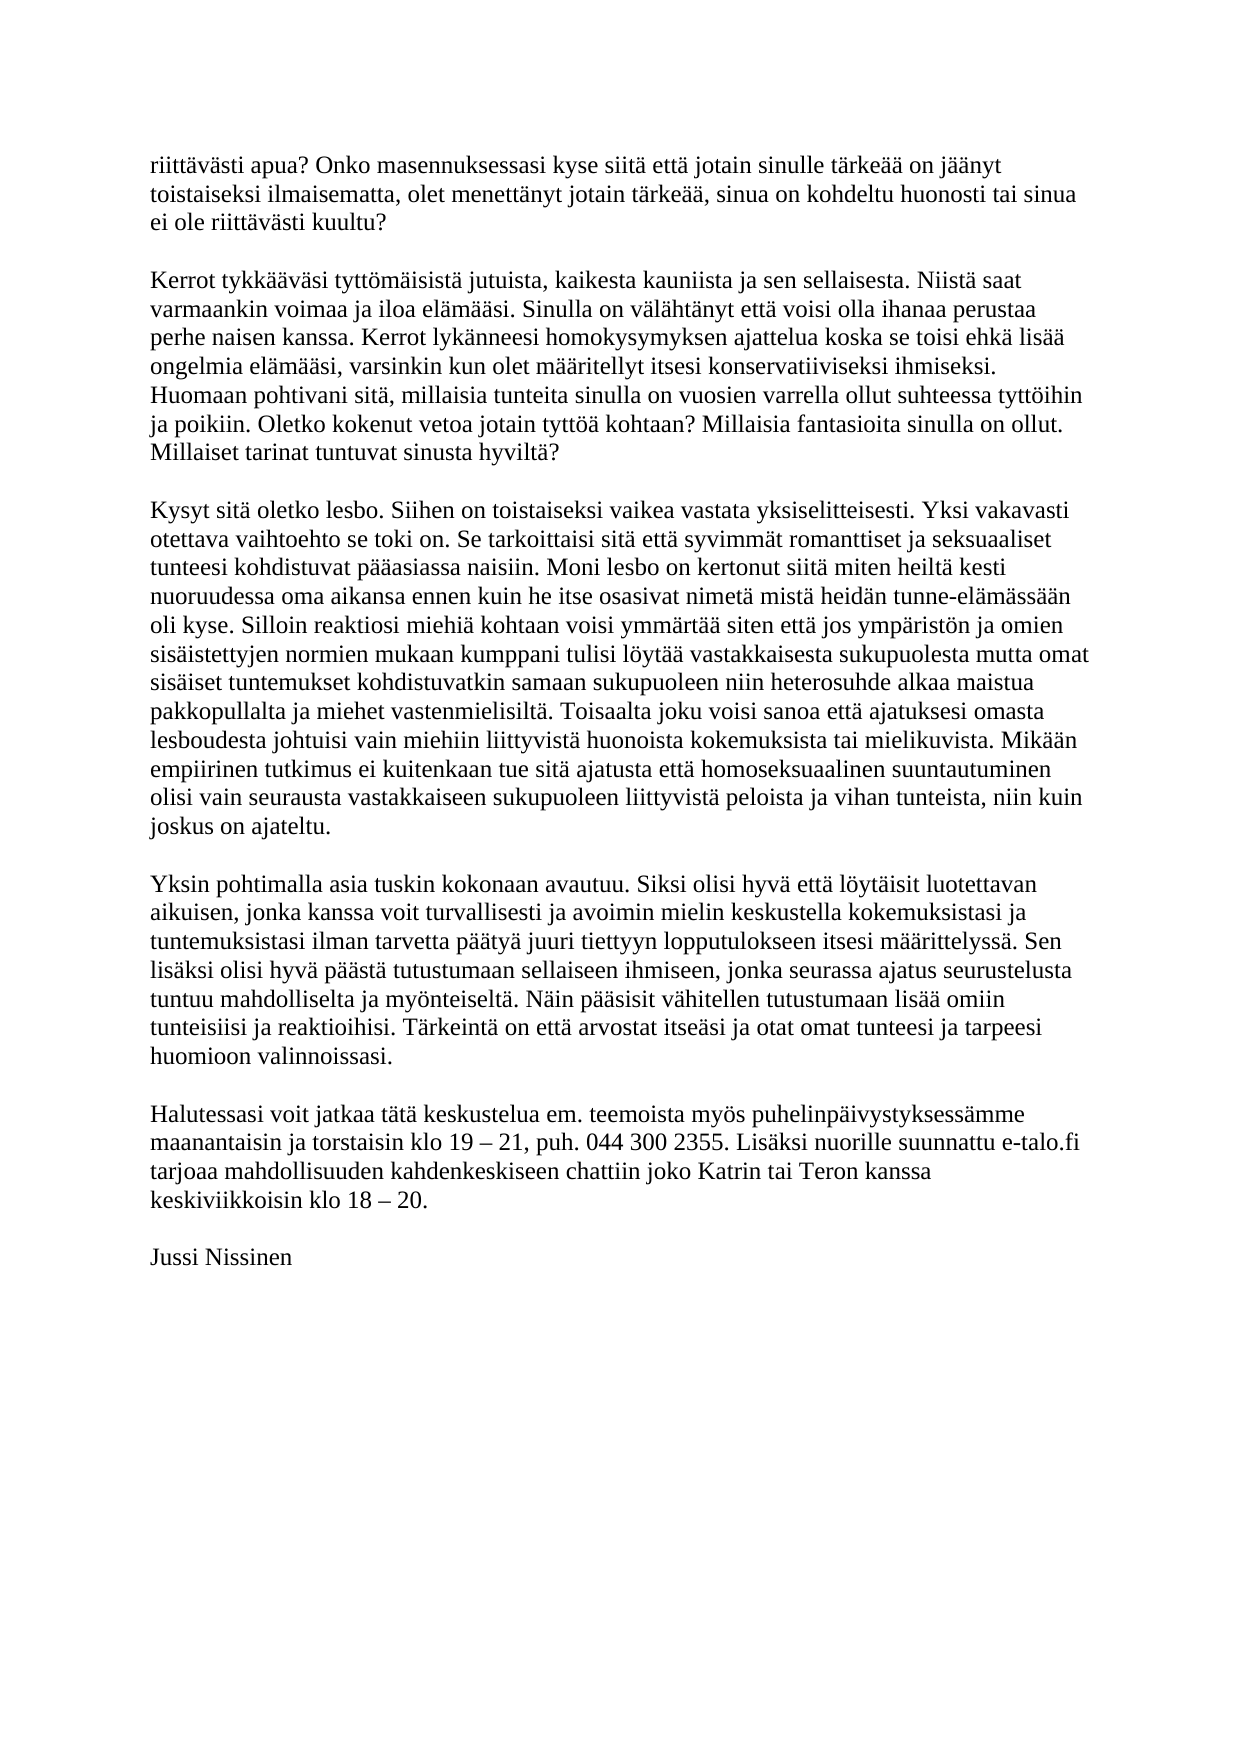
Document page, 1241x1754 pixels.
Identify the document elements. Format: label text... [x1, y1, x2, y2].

text riittävästi apua? Onko masennuksessasi kyse siitä että jotain sinulle tärkeää on jäänyt toistaiseksi ilmaisematta, olet menettänyt jotain tärkeää, sinua on kohdeltu huonosti tai sinua ei ole riittävästi kuultu? Kerrot tykkääväsi tyttömäisistä jutuista, kaikesta kauniista ja sen sellaisesta. Niistä saat varmaankin voimaa ja iloa elämääsi. Sinulla on välähtänyt että voisi olla ihanaa perustaa perhe naisen kanssa. Kerrot lykänneesi homokysymyksen ajattelua koska se toisi ehkä lisää ongelmia elämääsi, varsinkin kun olet määritellyt itsesi konservatiiviseksi ihmiseksi. Huomaan pohtivani sitä, millaisia tunteita sinulla on vuosien varrella ollut suhteessa tyttöihin ja poikiin. Oletko kokenut vetoa jotain tyttöä kohtaan? Millaisia fantasioita sinulla on ollut. Millaiset tarinat tuntuvat sinusta hyviltä? Kysyt sitä oletko lesbo. Siihen on toistaiseksi vaikea vastata yksiselitteisesti. Yksi vakavasti otettava vaihtoehto se toki on. Se tarkoittaisi sitä että syvimmät romanttiset ja seksuaaliset tunteesi kohdistuvat pääasiassa naisiin. Moni lesbo on kertonut siitä miten heiltä kesti nuoruudessa oma aikansa ennen kuin he itse osasivat nimetä mistä heidän tunne-elämässään oli kyse. Silloin reaktiosi miehiä kohtaan voisi ymmärtää siten että jos ympäristön ja omien sisäistettyjen normien mukaan kumppani tulisi löytää vastakkaisesta sukupuolesta mutta omat sisäiset tuntemukset kohdistuvatkin samaan sukupuoleen niin heterosuhde alkaa maistua pakkopullalta ja miehet vastenmielisiltä. Toisaalta joku voisi sanoa että ajatuksesi omasta lesboudesta johtuisi vain miehiin liittyvistä huonoista kokemuksista tai mielikuvista. Mikään empiirinen tutkimus ei kuitenkaan tue sitä ajatusta että homoseksuaalinen suuntautuminen olisi vain seurausta vastakkaiseen sukupuoleen liittyvistä peloista ja vihan tunteista, niin kuin joskus on ajateltu. Yksin pohtimalla asia tuskin kokonaan avautuu. Siksi olisi hyvä että löytäisit luotettavan aikuisen, jonka kanssa voit turvallisesti ja avoimin mielin keskustella kokemuksistasi ja tuntemuksistasi ilman tarvetta päätyä juuri tiettyyn lopputulokseen itsesi määrittelyssä. Sen lisäksi olisi hyvä päästä tutustumaan sellaiseen ihmiseen, jonka seurassa ajatus seurustelusta tuntuu mahdolliselta ja myönteiseltä. Näin pääsisit vähitellen tutustumaan lisää omiin tunteisiisi ja reaktioihisi. Tärkeintä on että arvostat itseäsi ja otat omat tunteesi ja tarpeesi huomioon valinnoissasi. Halutessasi voit jatkaa tätä keskustelua em. teemoista myös puhelinpäivystyksessämme maanantaisin ja torstaisin klo 19 – 21, puh. 044 300 2355. Lisäksi nuorille suunnattu e-talo.fi tarjoaa mahdollisuuden kahdenkeskiseen chattiin joko Katrin tai Teron kanssa keskiviikkoisin klo 18 – 20. Jussi Nissinen [150, 150, 1090, 1271]
